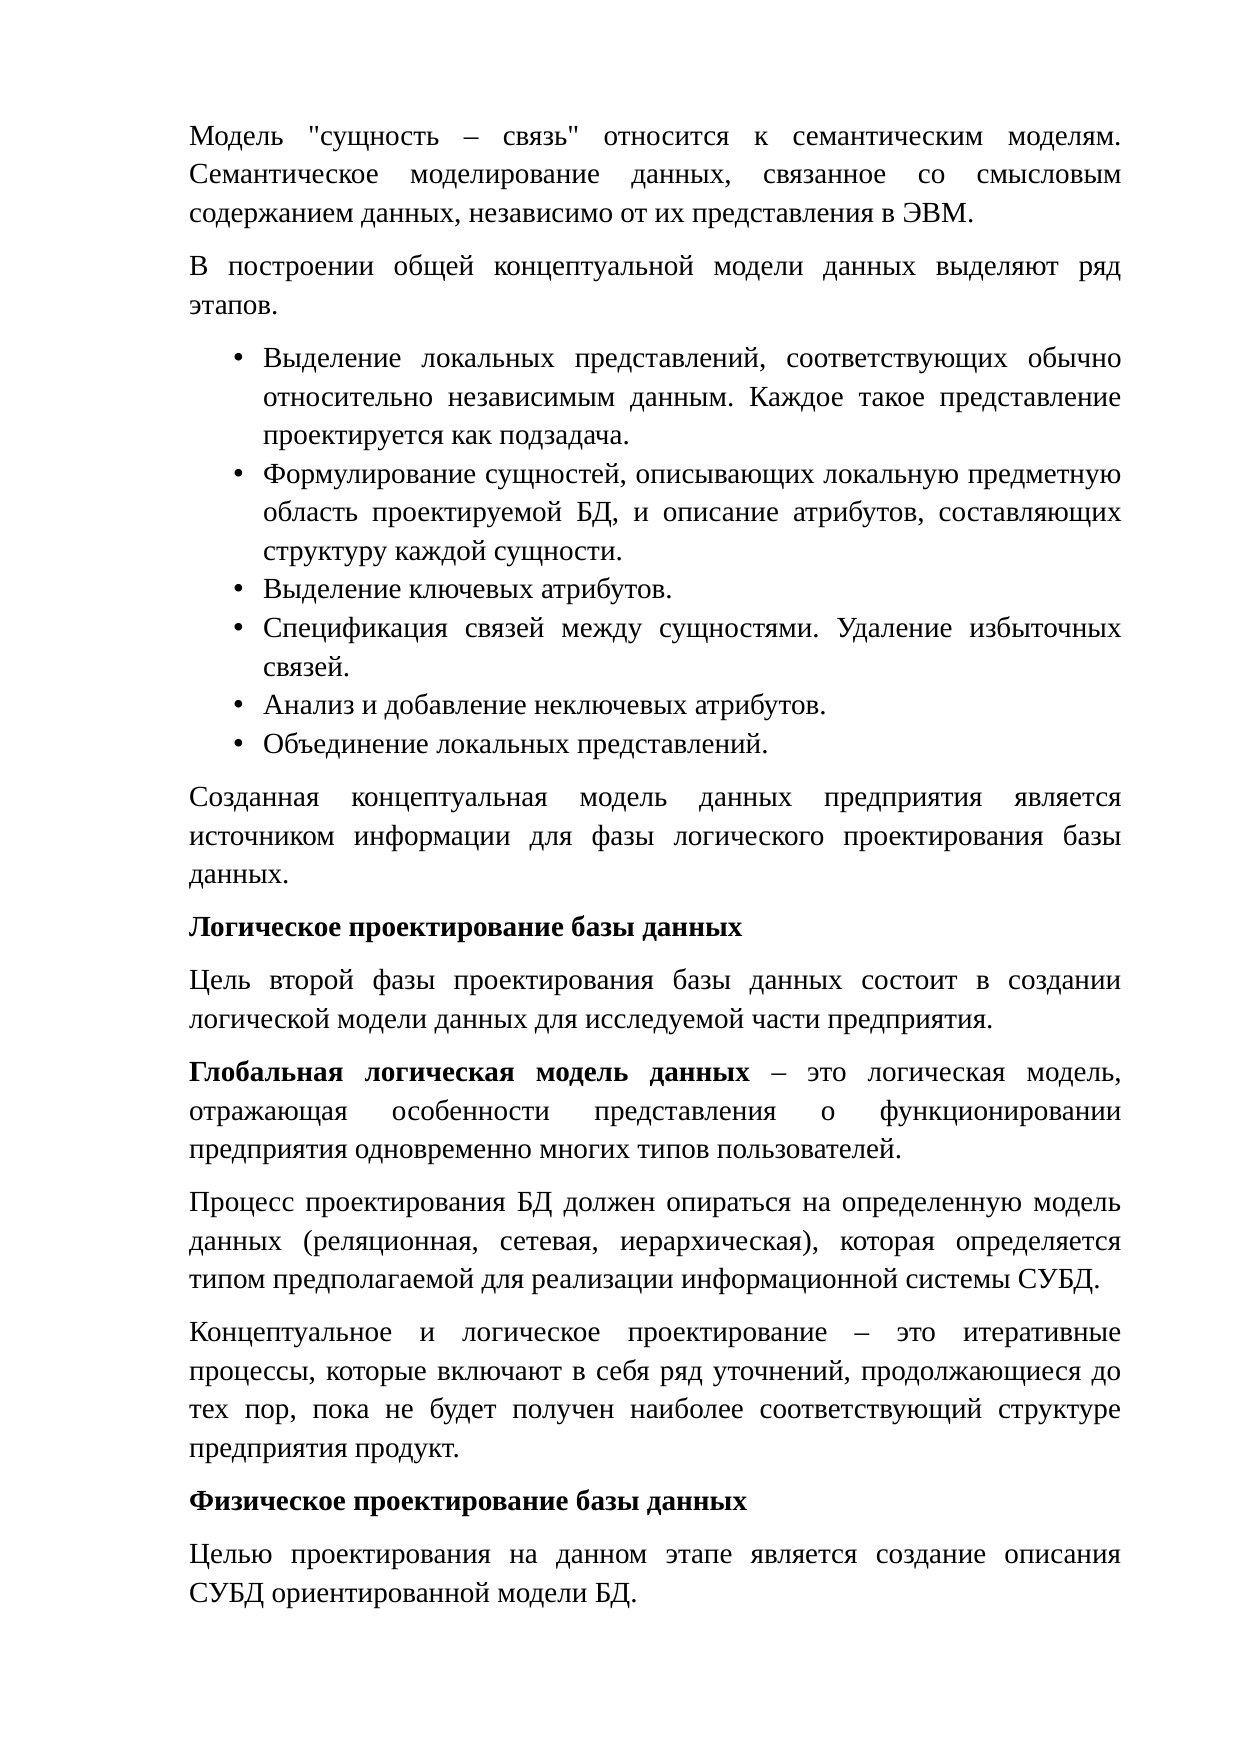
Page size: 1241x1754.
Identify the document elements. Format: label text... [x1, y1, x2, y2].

text Физическое проектирование базы данных [189, 1483, 1122, 1517]
list Объединение локальных представлений. [233, 726, 1122, 759]
list Анализ и добавление неключевых атрибутов. [233, 687, 1122, 721]
text Логическое проектирование базы данных [189, 909, 1122, 943]
text В построении общей концептуальной модели данных выделяют ряд этапов. [189, 248, 1122, 320]
text Концептуальное и логическое проектирование – это итеративные процессы, которые включают в себя ряд уточнений, продолжающиеся до тех пор, пока не будет получен наиболее соответствующий структуре предприятия продукт. [189, 1314, 1122, 1464]
text Созданная концептуальная модель данных предприятия является источником информации для фазы логического проектирования базы данных. [189, 779, 1122, 890]
list Выделение ключевых атрибутов. [233, 571, 1122, 605]
list Формулирование сущностей, описывающих локальную предметную область проектируемой БД, и описание атрибутов, составляющих структуру каждой сущности. [233, 456, 1122, 566]
list Спецификация связей между сущностями. Удаление избыточных связей. [233, 610, 1122, 682]
text Глобальная логическая модель данных – это логическая модель, отражающая особенности представления о функционировании предприятия одновременно многих типов пользователей. [189, 1054, 1122, 1165]
text Целью проектирования на данном этапе является создание описания СУБД ориентированной модели БД. [189, 1536, 1122, 1608]
list Выделение локальных представлений, соответствующих обычно относительно независимым данным. Каждое такое представление проектируется как подзадача. [233, 340, 1122, 451]
text Цель второй фазы проектирования базы данных состоит в создании логической модели данных для исследуемой части предприятия. [189, 962, 1122, 1034]
text Модель "сущность – связь" относится к семантическим моделям. Семантическое моделирование данных, связанное со смысловым содержанием данных, независимо от их представления в ЭВМ. [189, 118, 1122, 229]
text Процесс проектирования БД должен опираться на определенную модель данных (реляционная, сетевая, иерархическая), которая определяется типом предполагаемой для реализации информационной системы СУБД. [189, 1184, 1122, 1295]
